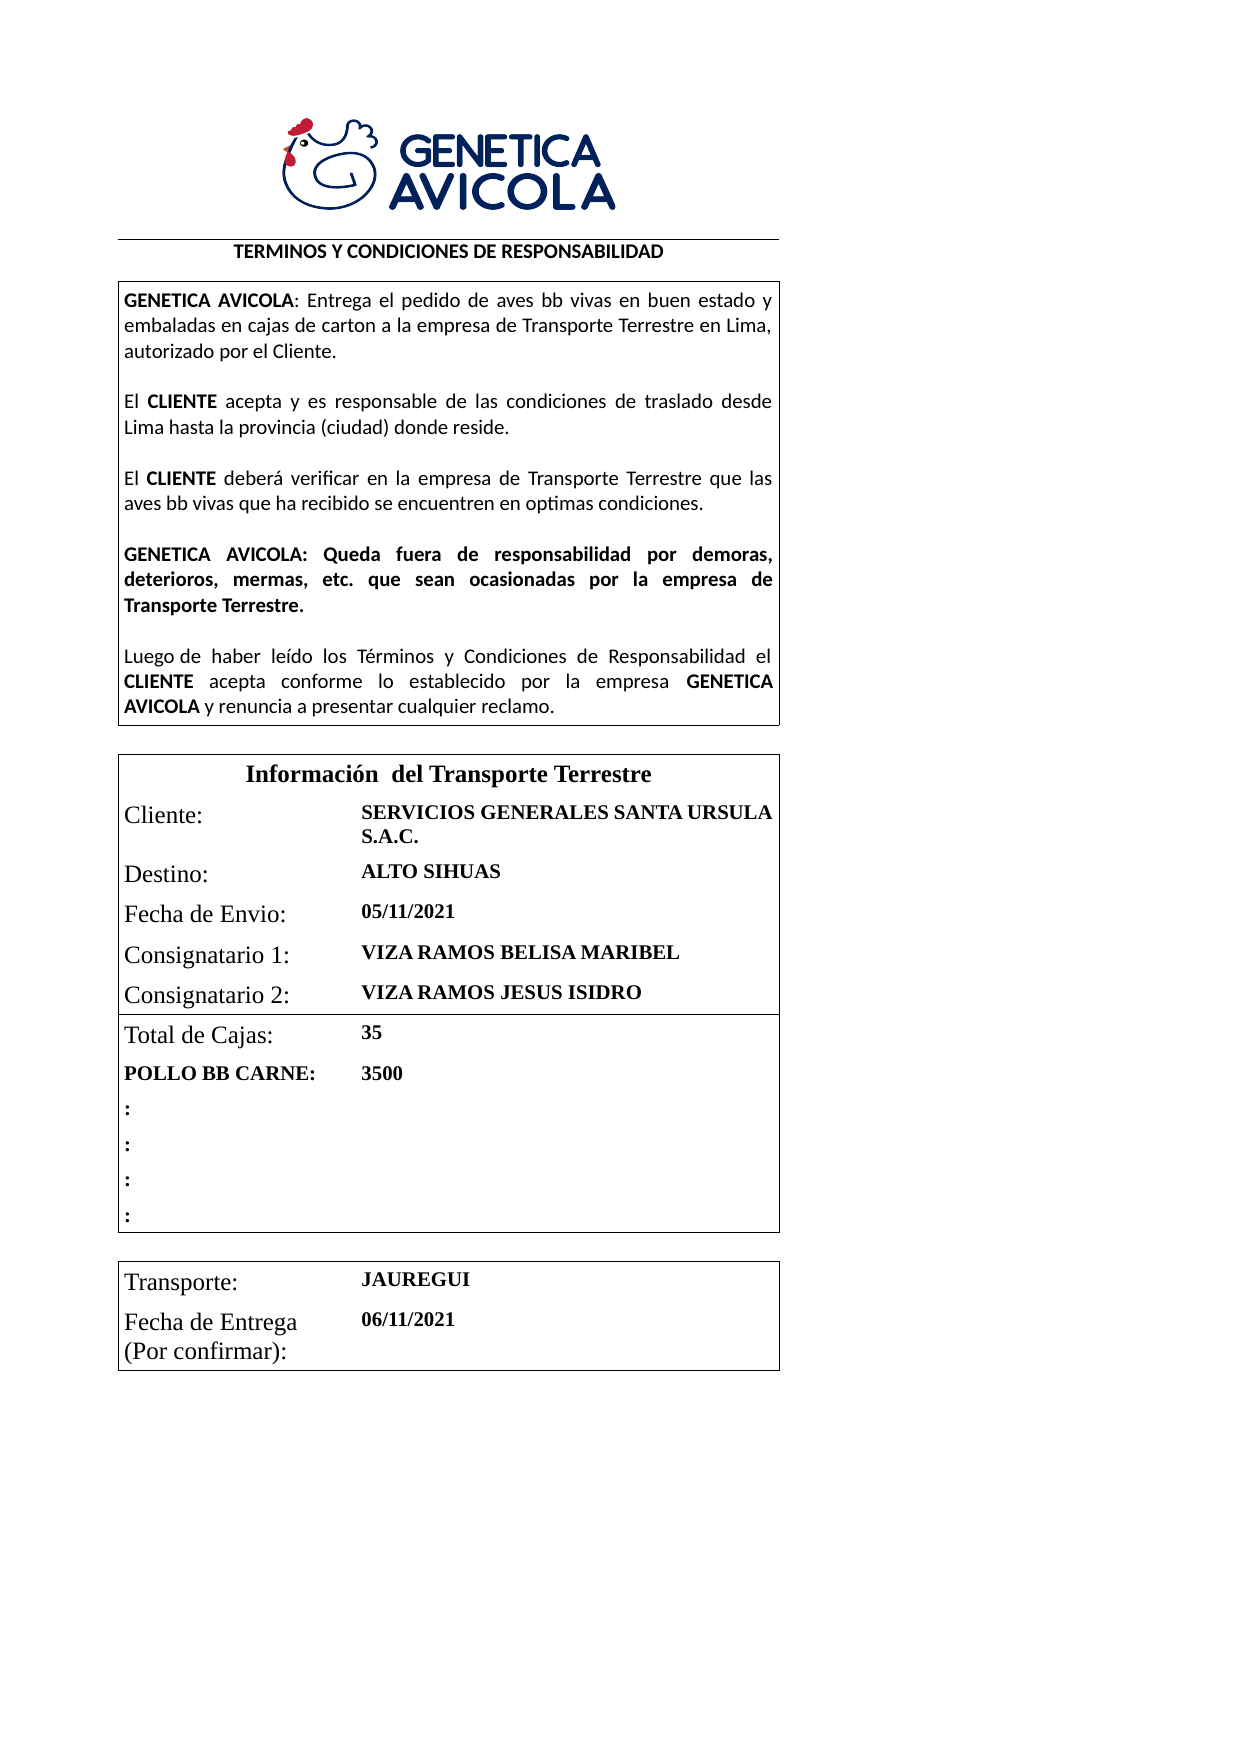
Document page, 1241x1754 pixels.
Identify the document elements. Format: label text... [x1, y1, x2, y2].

table_cell Cliente: [119, 794, 356, 853]
table_cell [356, 1126, 779, 1161]
table_cell : [119, 1090, 356, 1126]
table_cell [356, 1161, 779, 1197]
table_cell VIZA RAMOS JESUS ISIDRO [356, 974, 779, 1014]
table_header Información del Transporte Terrestre [119, 755, 779, 794]
table_cell 06/11/2021 [356, 1301, 779, 1370]
table_cell [118, 1233, 356, 1261]
table_cell [356, 1233, 779, 1261]
table_cell POLLO BB CARNE: [119, 1055, 356, 1090]
table_cell Consignatario 2: [119, 974, 356, 1014]
table_cell Fecha de Entrega (Por confirmar): [119, 1301, 356, 1370]
table_cell : [119, 1126, 356, 1161]
table_cell ALTO SIHUAS [356, 854, 779, 894]
table_cell Transporte: [119, 1262, 356, 1301]
table_cell JAUREGUI [356, 1262, 779, 1301]
table_cell VIZA RAMOS BELISA MARIBEL [356, 934, 779, 974]
table_cell SERVICIOS GENERALES SANTA URSULA S.A.C. [356, 794, 779, 853]
table_cell Fecha de Envio: [119, 894, 356, 934]
table_cell Destino: [119, 854, 356, 894]
table_cell 05/11/2021 [356, 894, 779, 934]
table_cell [356, 1197, 779, 1232]
table_cell Total de Cajas: [119, 1015, 356, 1055]
table_header TERMINOS Y CONDICIONES DE RESPONSABILIDAD [118, 240, 779, 281]
table_cell : [119, 1197, 356, 1232]
table_cell Consignatario 1: [119, 934, 356, 974]
table_cell GENETICA AVICOLA: Entrega el pedido de aves bb vivas en buen estado y embaladas en cajas de carton a la empresa de Transporte Terrestre en Lima, autorizado por el Cliente. El CLIENTE acepta y es responsable de las condiciones de traslado desde Lima hasta la provincia (ciudad) donde reside. El CLIENTE deberá verificar en la empresa de Transporte Terrestre que las aves bb vivas que ha recibido se encuentren en optimas condiciones. GENETICA AVICOLA: Queda fuera de responsabilidad por demoras, deterioros, mermas, etc. que sean ocasionadas por la empresa de Transporte Terrestre. Luego de haber leído los Términos y Condiciones de Responsabilidad el CLIENTE acepta conforme lo establecido por la empresa GENETICA AVICOLA y renuncia a presentar cualquier reclamo. [119, 282, 779, 725]
table_cell 3500 [356, 1055, 779, 1090]
table_cell 35 [356, 1015, 779, 1055]
table_cell [356, 1090, 779, 1126]
picture [282, 118, 616, 210]
table_cell : [119, 1161, 356, 1197]
